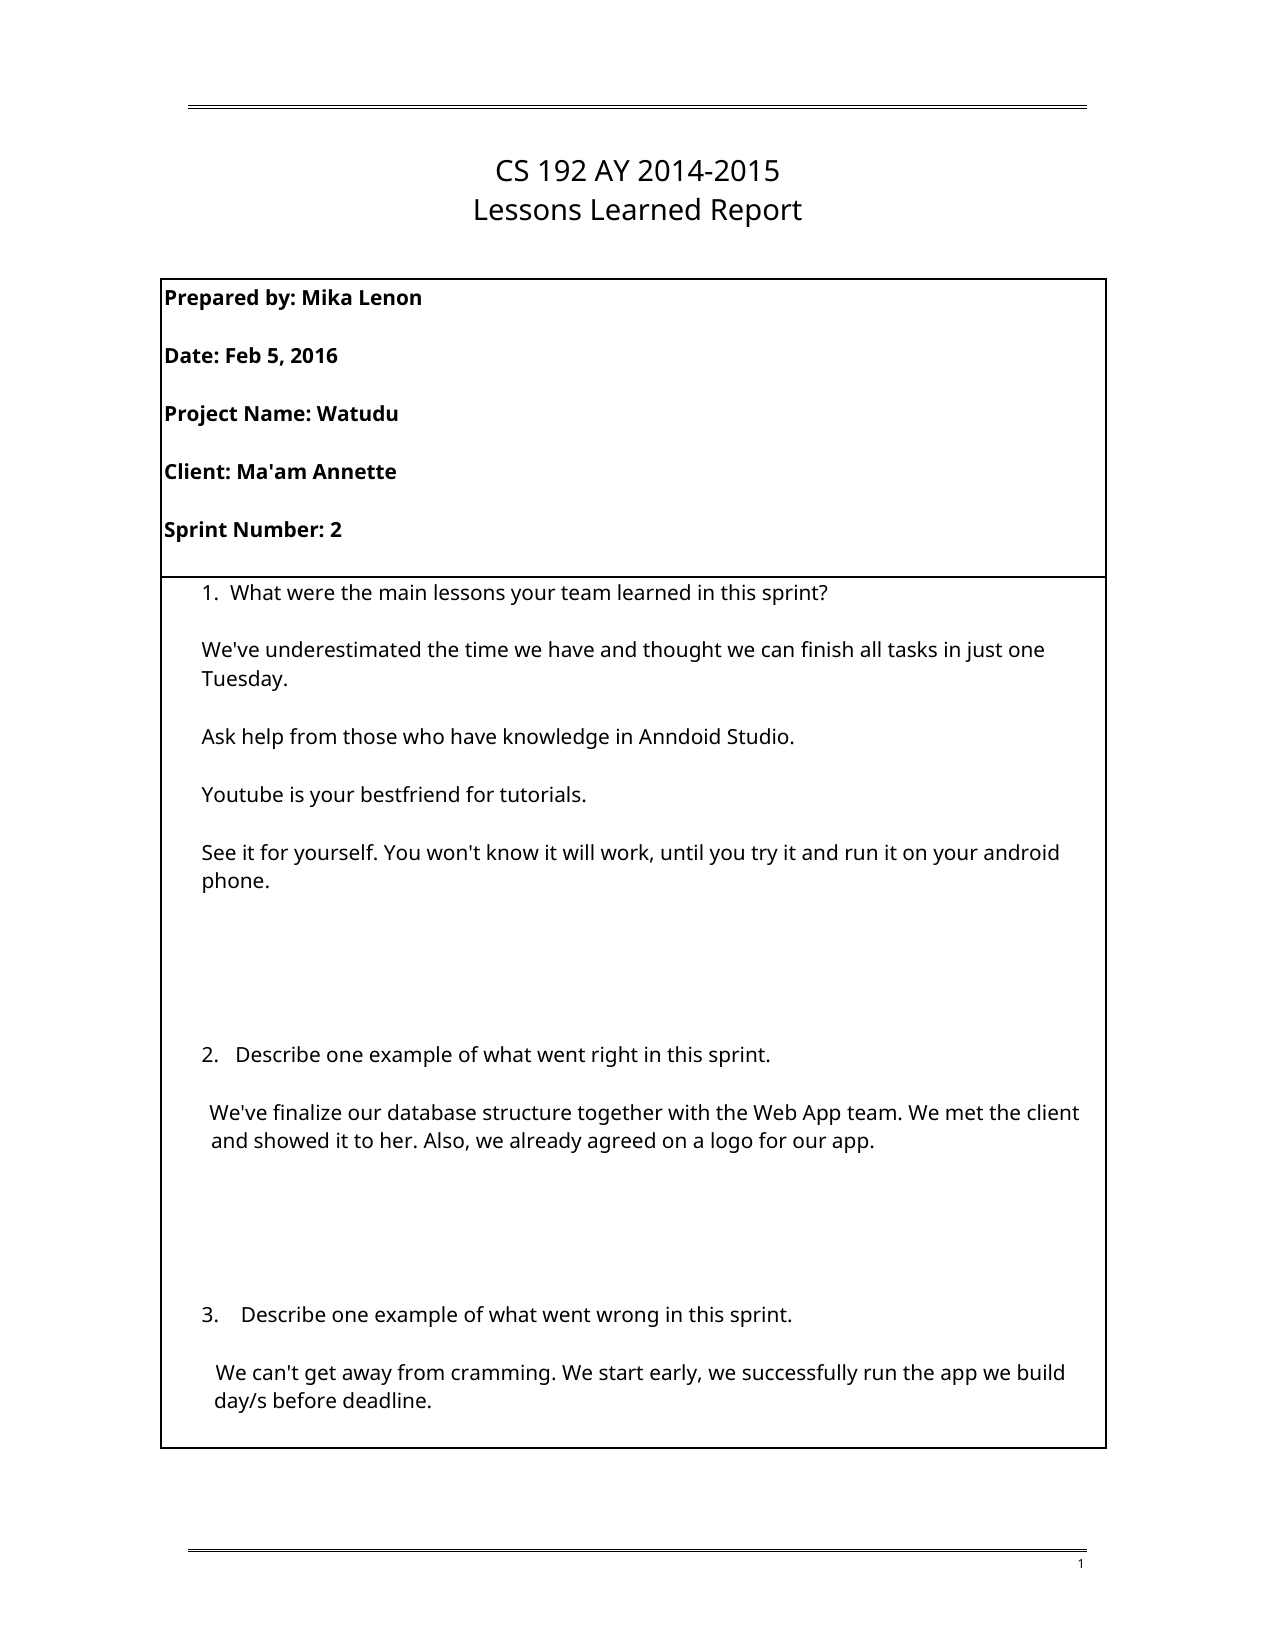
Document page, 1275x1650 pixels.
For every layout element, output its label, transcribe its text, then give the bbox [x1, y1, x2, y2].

text CS 192 AY 2014-2015 [187, 150, 1087, 190]
table_cell 1. What were the main lessons your team learned in this sprint? We've underestimated the time we have and thought we can finish all tasks in just one Tuesday. Ask help from those who have knowledge in Anndoid Studio. Youtube is your bestfriend for tutorials. See it for yourself. You won't know it will work, until you try it and run it on your android phone. 2. Describe one example of what went right in this sprint. We've finalize our database structure together with the Web App team. We met the client and showed it to her. Also, we already agreed on a logo for our app. 3. Describe one example of what went wrong in this sprint. We can't get away from cramming. We start early, we successfully run the app we build day/s before deadline. [162, 578, 1105, 1447]
text Lessons Learned Report [187, 190, 1087, 229]
table_header Prepared by: Mika Lenon Date: Feb 5, 2016 Project Name: Watudu Client: Ma'am Annette Sprint Number: 2 [162, 280, 1105, 576]
